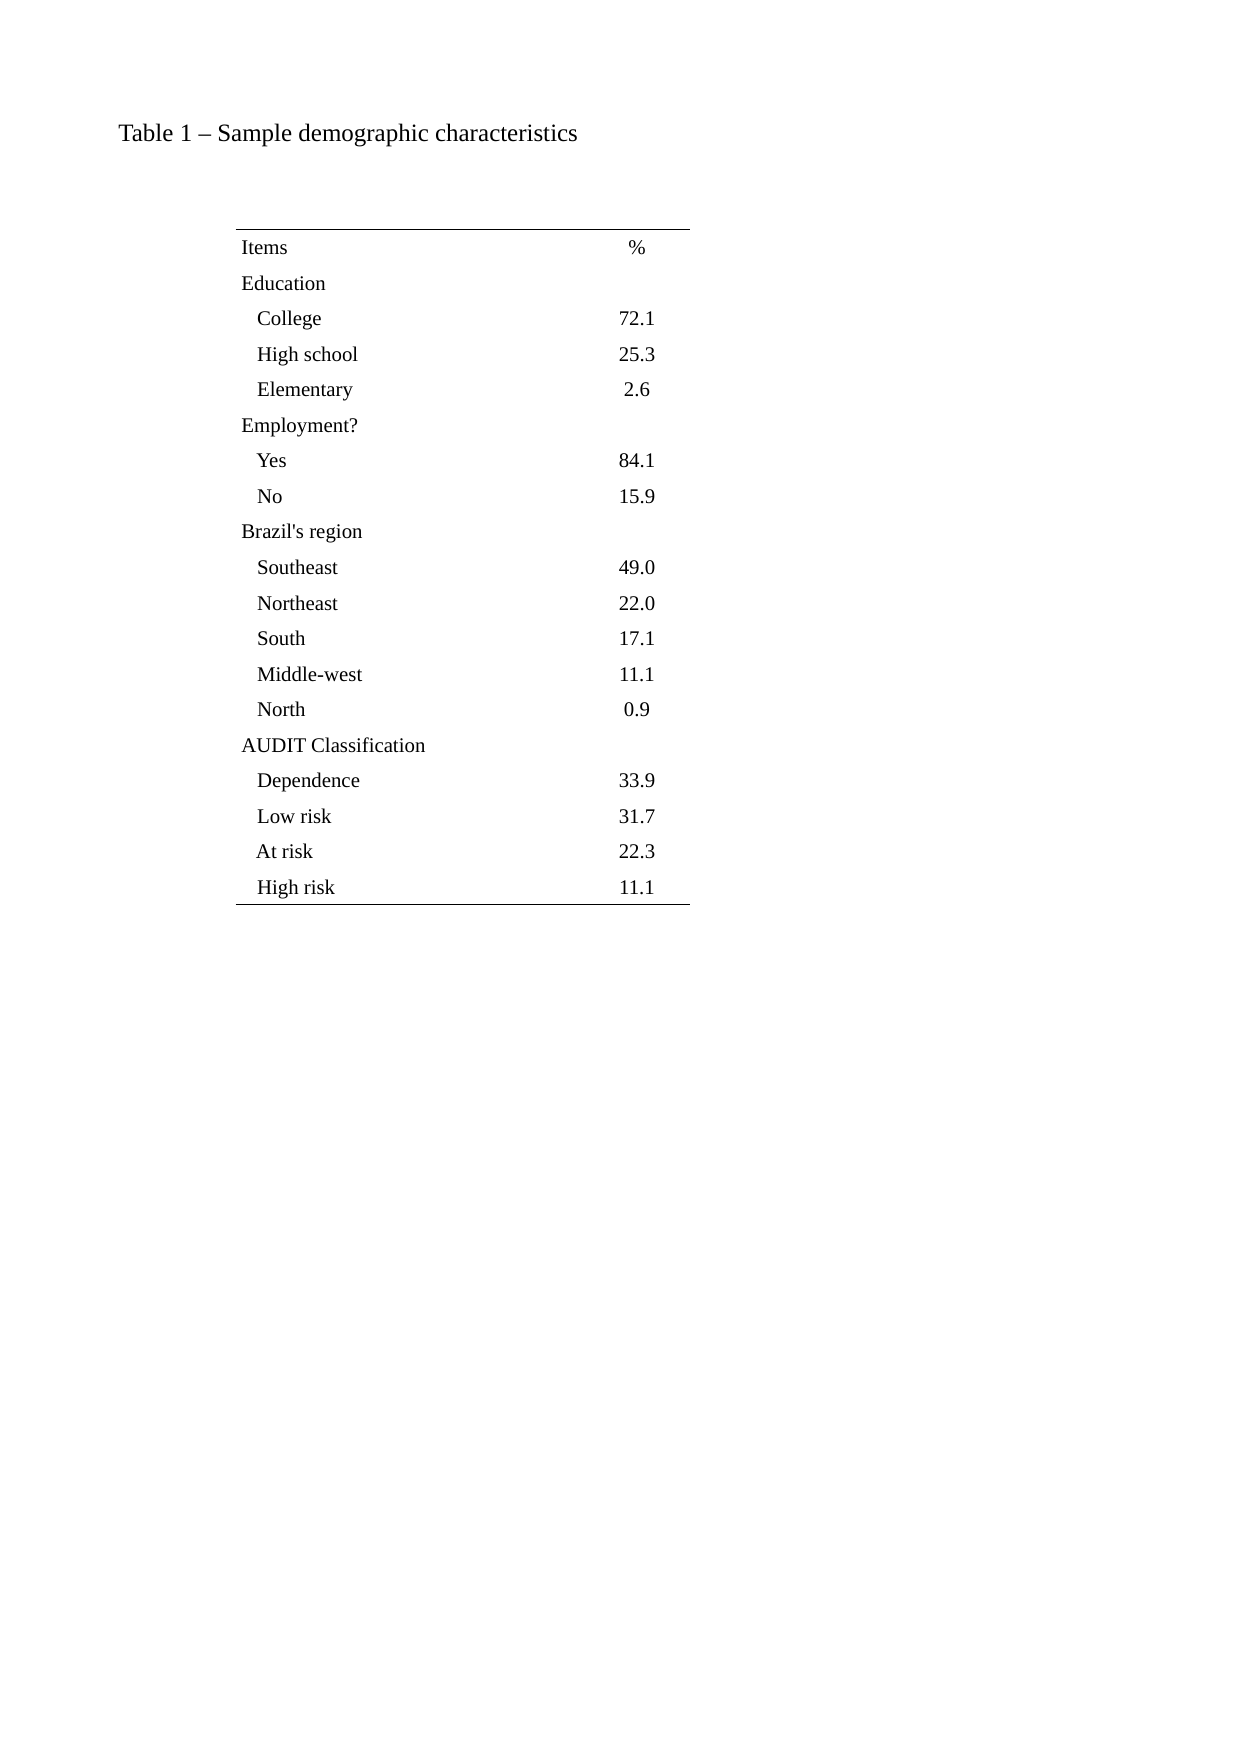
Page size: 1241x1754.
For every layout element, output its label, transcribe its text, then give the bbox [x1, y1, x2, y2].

table_cell Northeast [236, 585, 584, 620]
table_cell 22.0 [584, 585, 690, 620]
table_cell 15.9 [584, 478, 690, 514]
table_cell Employment? [236, 407, 584, 443]
table_cell Elementary [236, 372, 584, 407]
table_cell 17.1 [584, 620, 690, 656]
table_cell 31.7 [584, 798, 690, 833]
table_cell Dependence [236, 762, 584, 798]
table_cell High school [236, 336, 584, 372]
table_cell 49.0 [584, 549, 690, 585]
table_cell [584, 514, 690, 549]
table_cell 11.1 [584, 656, 690, 691]
table_cell 11.1 [584, 869, 690, 904]
table_cell High risk [236, 869, 584, 904]
table_header Items [236, 230, 584, 265]
table_cell North [236, 691, 584, 727]
table_cell [584, 407, 690, 443]
table_cell South [236, 620, 584, 656]
table_cell 2.6 [584, 372, 690, 407]
table_cell Low risk [236, 798, 584, 833]
table_cell 22.3 [584, 833, 690, 869]
table_cell 84.1 [584, 443, 690, 478]
table_cell College [236, 301, 584, 336]
table_cell Brazil's region [236, 514, 584, 549]
table_cell Education [236, 265, 584, 301]
table_cell 33.9 [584, 762, 690, 798]
table_cell Southeast [236, 549, 584, 585]
table_cell [584, 727, 690, 762]
table_cell [584, 265, 690, 301]
table_cell AUDIT Classification [236, 727, 584, 762]
table_cell 72.1 [584, 301, 690, 336]
table_cell 0.9 [584, 691, 690, 727]
table_cell Yes [236, 443, 584, 478]
table_header % [584, 230, 690, 265]
text Table 1 – Sample demographic characteristics [118, 118, 1122, 147]
table_cell Middle-west [236, 656, 584, 691]
table_cell No [236, 478, 584, 514]
table_cell At risk [236, 833, 584, 869]
table_cell 25.3 [584, 336, 690, 372]
